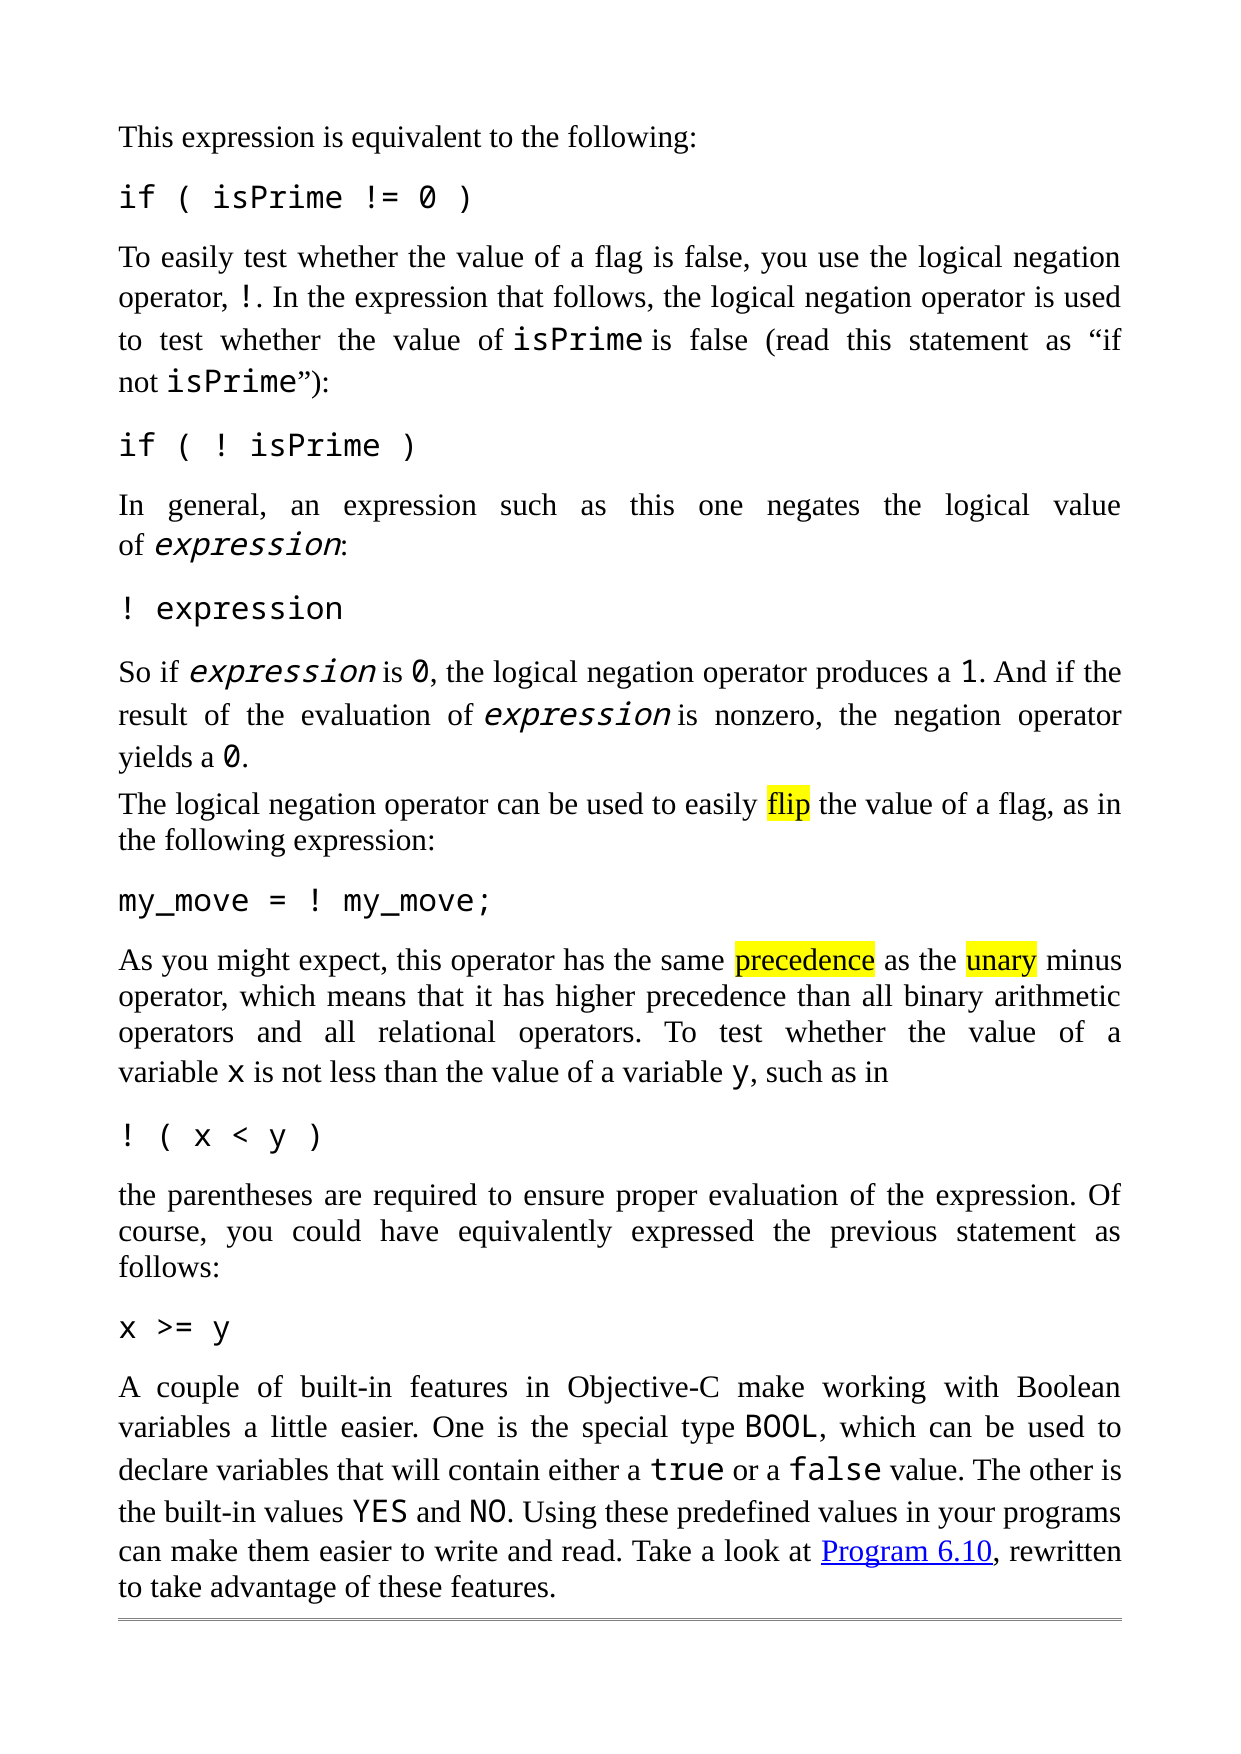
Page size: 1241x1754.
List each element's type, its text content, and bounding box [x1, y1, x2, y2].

text To easily test whether the value of a flag is false, you use the logical negation operator, !. In the expression that follows, the logical negation operator is used to test whether the value of isPrime is false (read this statement as “if not isPrime”): [118, 238, 1122, 402]
text As you might expect, this operator has the same precedence as the unary minus operator, which means that it has higher precedence than all binary arithmetic operators and all relational operators. To test whether the value of a variable x is not less than the value of a variable y, such as in [118, 941, 1122, 1092]
text This expression is equivalent to the following: [118, 118, 1122, 154]
text In general, an expression such as this one negates the logical value of expression: [118, 486, 1122, 565]
text if ( ! isPrime ) [118, 423, 1122, 466]
text x >= y [118, 1305, 1122, 1347]
text if ( isPrime != 0 ) [118, 175, 1122, 217]
text ! ( x < y ) [118, 1113, 1122, 1155]
text A couple of built-in features in Objective-C make working with Boolean variables a little easier. One is the special type BOOL, which can be used to declare variables that will contain either a true or a false value. The other is the built-in values YES and NO. Using these predefined values in your programs can make them easier to write and read. Take a look at Program 6.10, rewritten to take advantage of these features. [118, 1368, 1122, 1604]
text ! expression [118, 586, 1122, 628]
text the parentheses are required to ensure proper evaluation of the expression. Of course, you could have equivalently expressed the previous statement as follows: [118, 1176, 1122, 1284]
text The logical negation operator can be used to easily flip the value of a flag, as in the following expression: [118, 785, 1122, 857]
text my_move = ! my_move; [118, 878, 1122, 921]
text So if expression is 0, the logical negation operator produces a 1. And if the result of the evaluation of expression is nonzero, the negation operator yields a 0. [118, 649, 1122, 777]
